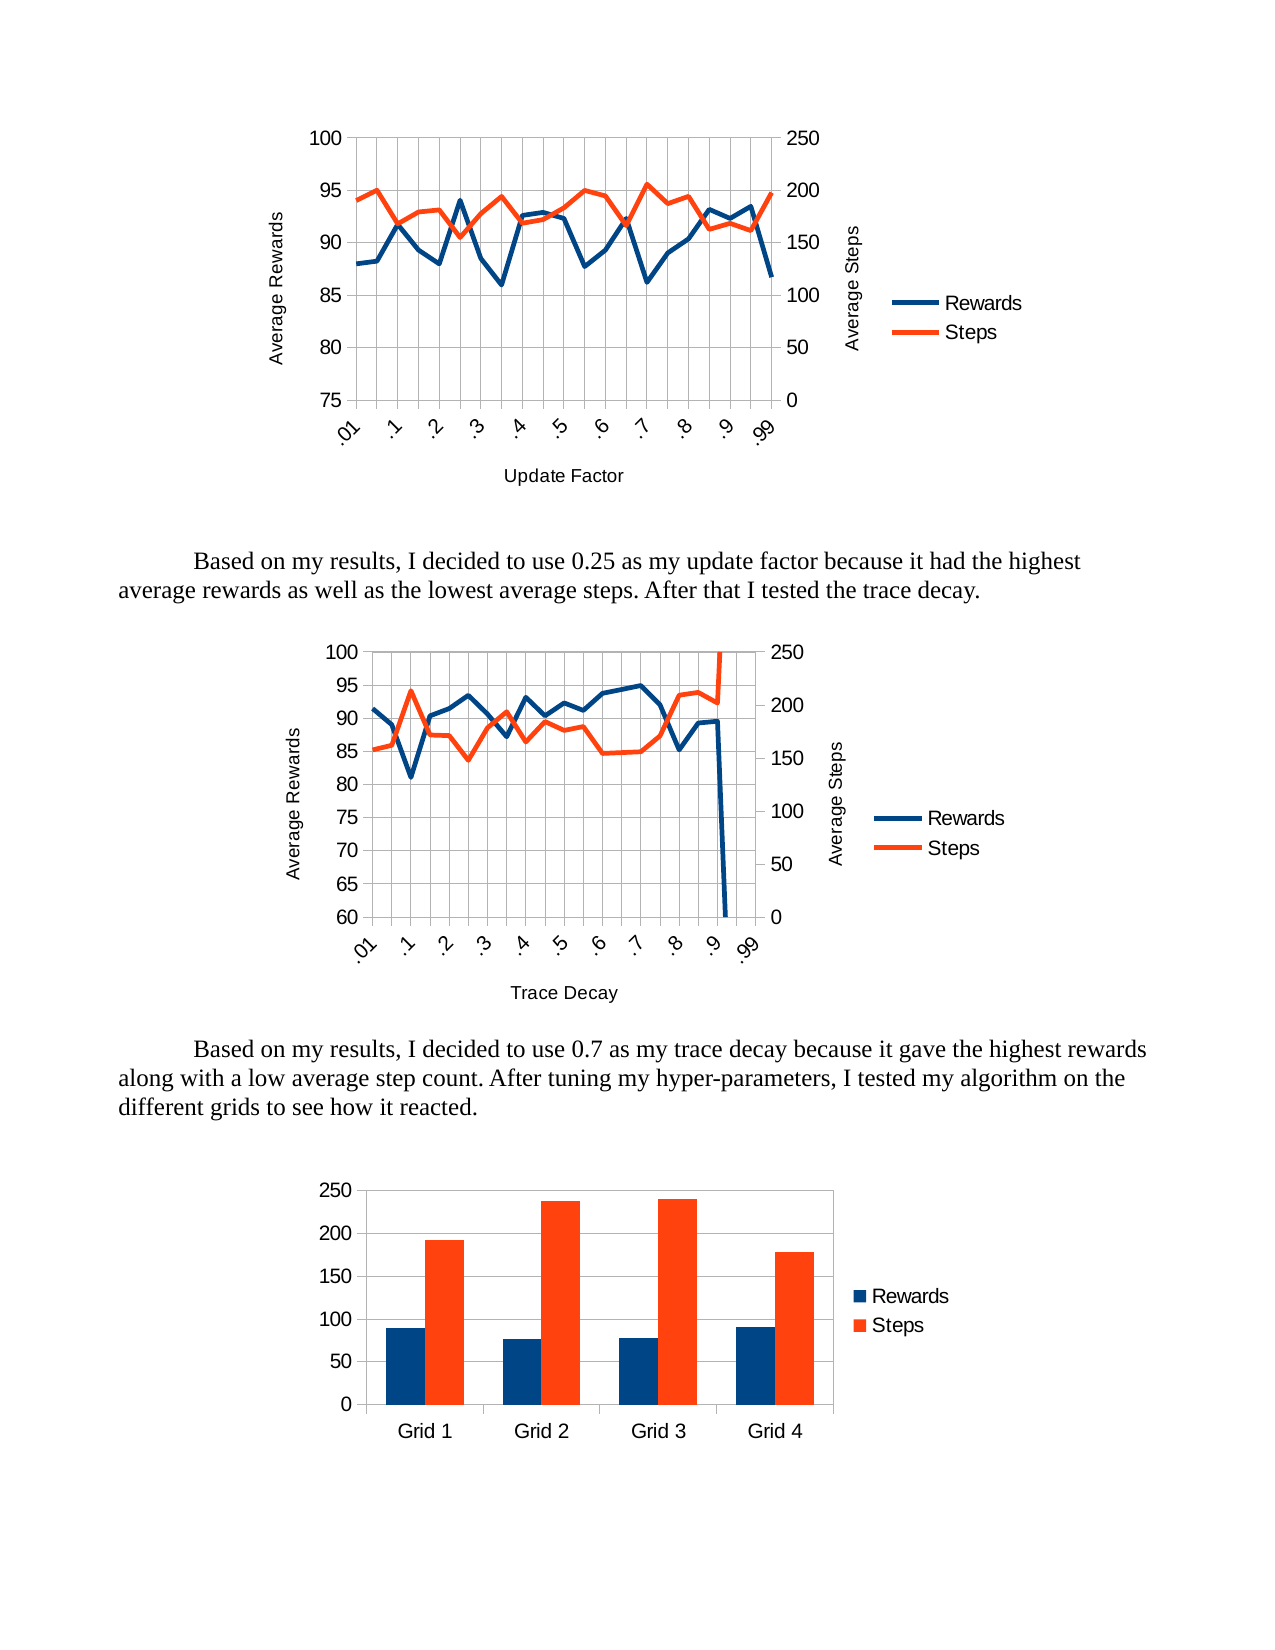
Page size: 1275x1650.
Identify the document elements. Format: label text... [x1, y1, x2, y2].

text Based on my results, I decided to use 0.25 as my update factor because it had the highest average rewards as well as the lowest average steps. After that I tested the trace decay. [118, 546, 1157, 603]
text Based on my results, I decided to use 0.7 as my trace decay because it gave the highest rewards along with a low average step count. After tuning my hyper-parameters, I tested my algorithm on the different grids to see how it reacted. [118, 661, 1157, 1121]
